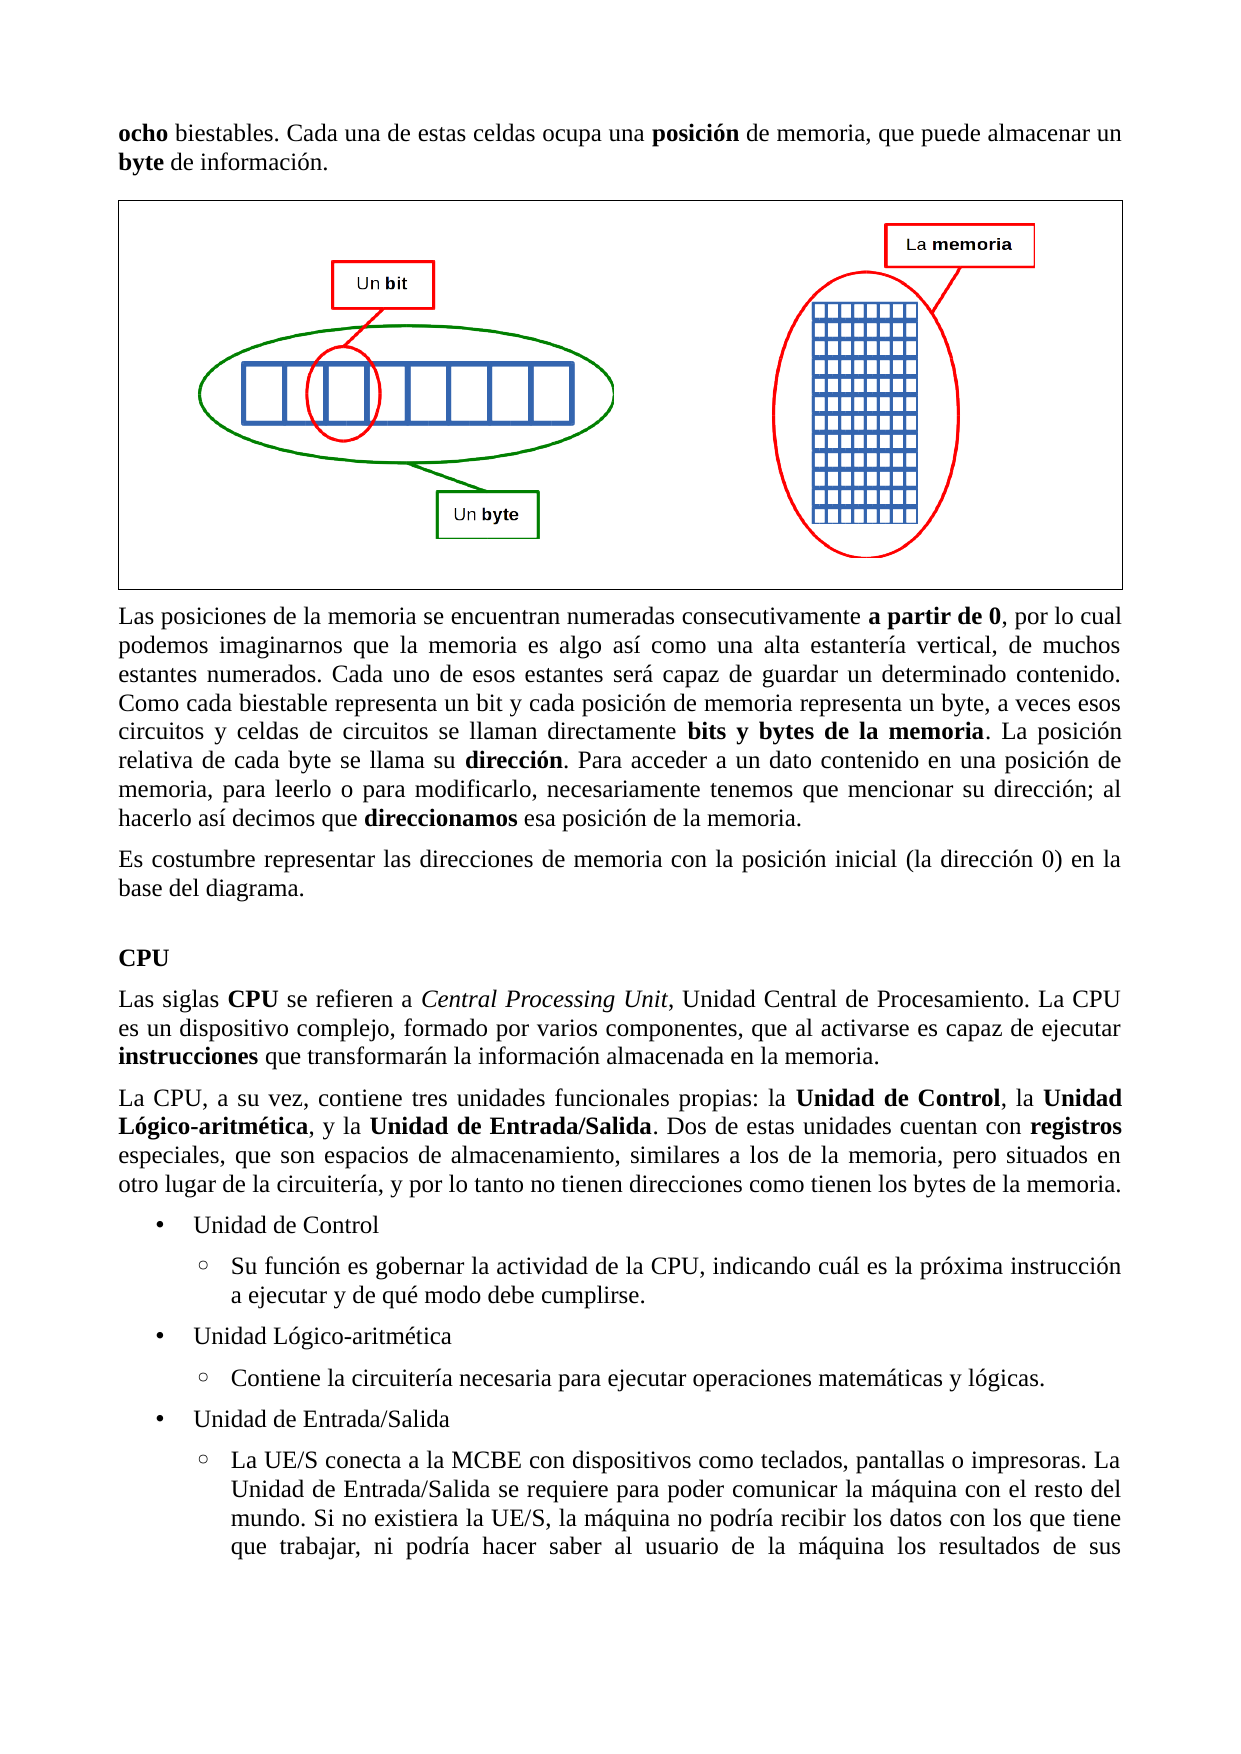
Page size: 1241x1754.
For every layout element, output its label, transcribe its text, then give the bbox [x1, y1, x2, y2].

text Las siglas CPU se refieren a Central Processing Unit, Unidad Central de Procesamiento. La CPU es un dispositivo complejo, formado por varios componentes, que al activarse es capaz de ejecutar instrucciones que transformarán la información almacenada en la memoria. [118, 984, 1122, 1070]
list La UE/S conecta a la MCBE con dispositivos como teclados, pantallas o impresoras. La Unidad de Entrada/Salida se requiere para poder comunicar la máquina con el resto del mundo. Si no existiera la UE/S, la máquina no podría recibir los datos con los que tiene que trabajar, ni podría hacer saber al usuario de la máquina los resultados de sus [193, 1445, 1122, 1560]
list Su función es gobernar la actividad de la CPU, indicando cuál es la próxima instrucción a ejecutar y de qué modo debe cumplirse. [193, 1251, 1122, 1309]
text ocho biestables. Cada una de estas celdas ocupa una posición de memoria, que puede almacenar un byte de información. [118, 118, 1122, 176]
text Es costumbre representar las direcciones de memoria con la posición inicial (la dirección 0) en la base del diagrama. [118, 844, 1122, 901]
list Unidad Lógico-aritmética [156, 1321, 1122, 1350]
text La CPU, a su vez, contiene tres unidades funcionales propias: la Unidad de Control, la Unidad Lógico-aritmética, y la Unidad de Entrada/Salida. Dos de estas unidades cuentan con registros especiales, que son espacios de almacenamiento, similares a los de la memoria, pero situados en otro lugar de la circuitería, y por lo tanto no tienen direcciones como tienen los bytes de la memoria. [118, 1083, 1122, 1198]
picture [196, 258, 614, 539]
text [119, 201, 1122, 589]
list Contiene la circuitería necesaria para ejecutar operaciones matemáticas y lógicas. [193, 1363, 1122, 1391]
list Unidad de Entrada/Salida [156, 1404, 1122, 1433]
text Las posiciones de la memoria se encuentran numeradas consecutivamente a partir de 0, por lo cual podemos imaginarnos que la memoria es algo así como una alta estantería vertical, de muchos estantes numerados. Cada uno de esos estantes será capaz de guardar un determinado contenido. Como cada biestable representa un bit y cada posición de memoria representa un byte, a veces esos circuitos y celdas de circuitos se llaman directamente bits y bytes de la memoria. La posición relativa de cada byte se llama su dirección. Para acceder a un dato contenido en una posición de memoria, para leerlo o para modificarlo, necesariamente tenemos que mencionar su dirección; al hacerlo así decimos que direccionamos esa posición de la memoria. [118, 590, 1122, 831]
text CPU [118, 943, 1122, 971]
picture [770, 221, 1035, 558]
list Unidad de Control [156, 1210, 1122, 1239]
